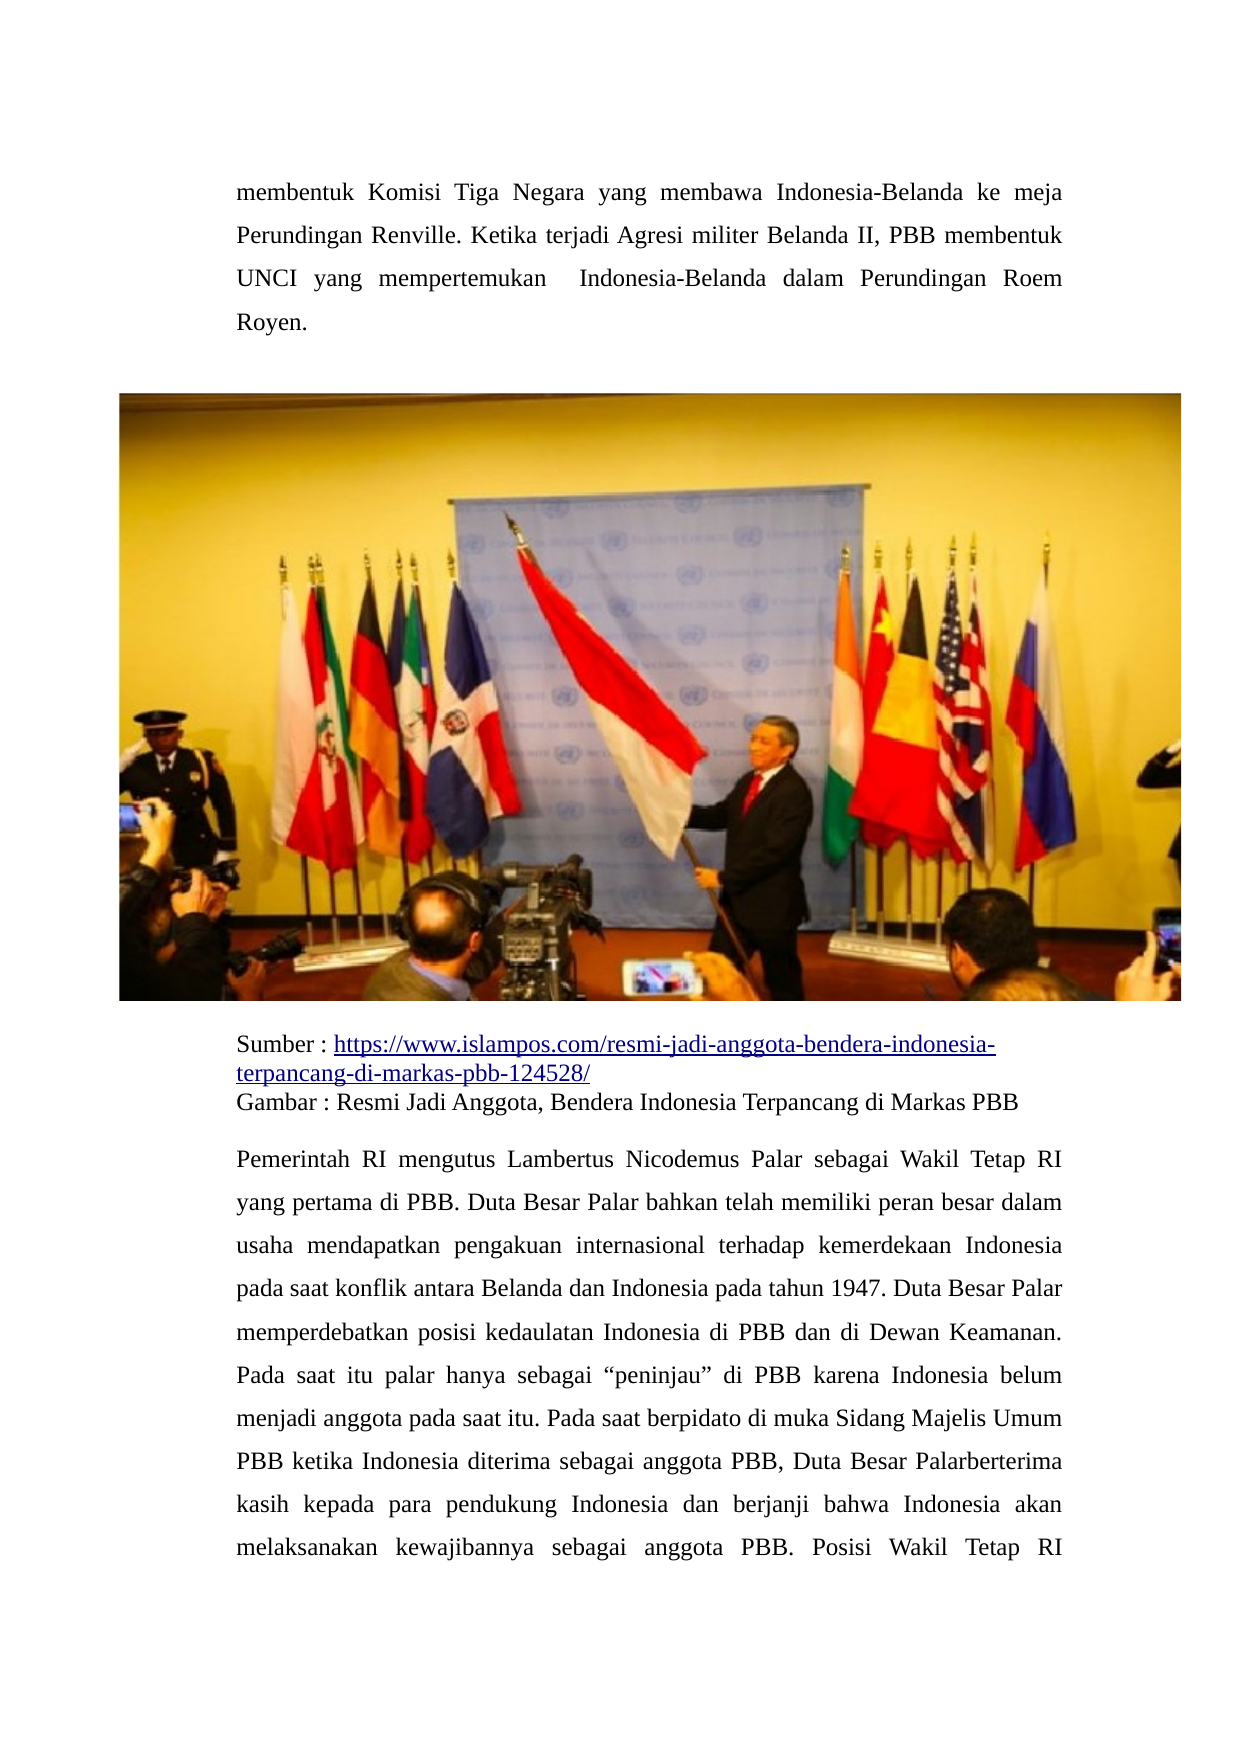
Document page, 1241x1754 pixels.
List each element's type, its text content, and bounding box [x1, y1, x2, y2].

picture [118, 393, 1182, 1001]
text membentuk Komisi Tiga Negara yang membawa Indonesia-Belanda ke meja Perundingan Renville. Ketika terjadi Agresi militer Belanda II, PBB membentuk UNCI yang mempertemukan Indonesia-Belanda dalam Perundingan Roem Royen. [236, 177, 1063, 335]
text Gambar : Resmi Jadi Anggota, Bendera Indonesia Terpancang di Markas PBB [236, 1087, 1063, 1115]
text Sumber : https://www.islampos.com/resmi-jadi-anggota-bendera-indonesia-terpancang-di-markas-pbb-124528/ [236, 1029, 1063, 1087]
text Pemerintah RI mengutus Lambertus Nicodemus Palar sebagai Wakil Tetap RI yang pertama di PBB. Duta Besar Palar bahkan telah memiliki peran besar dalam usaha mendapatkan pengakuan internasional terhadap kemerdekaan Indonesia pada saat konflik antara Belanda dan Indonesia pada tahun 1947. Duta Besar Palar memperdebatkan posisi kedaulatan Indonesia di PBB dan di Dewan Keamanan. Pada saat itu palar hanya sebagai “peninjau” di PBB karena Indonesia belum menjadi anggota pada saat itu. Pada saat berpidato di muka Sidang Majelis Umum PBB ketika Indonesia diterima sebagai anggota PBB, Duta Besar Palarberterima kasih kepada para pendukung Indonesia dan berjanji bahwa Indonesia akan melaksanakan kewajibannya sebagai anggota PBB. Posisi Wakil Tetap RI [236, 1144, 1063, 1561]
